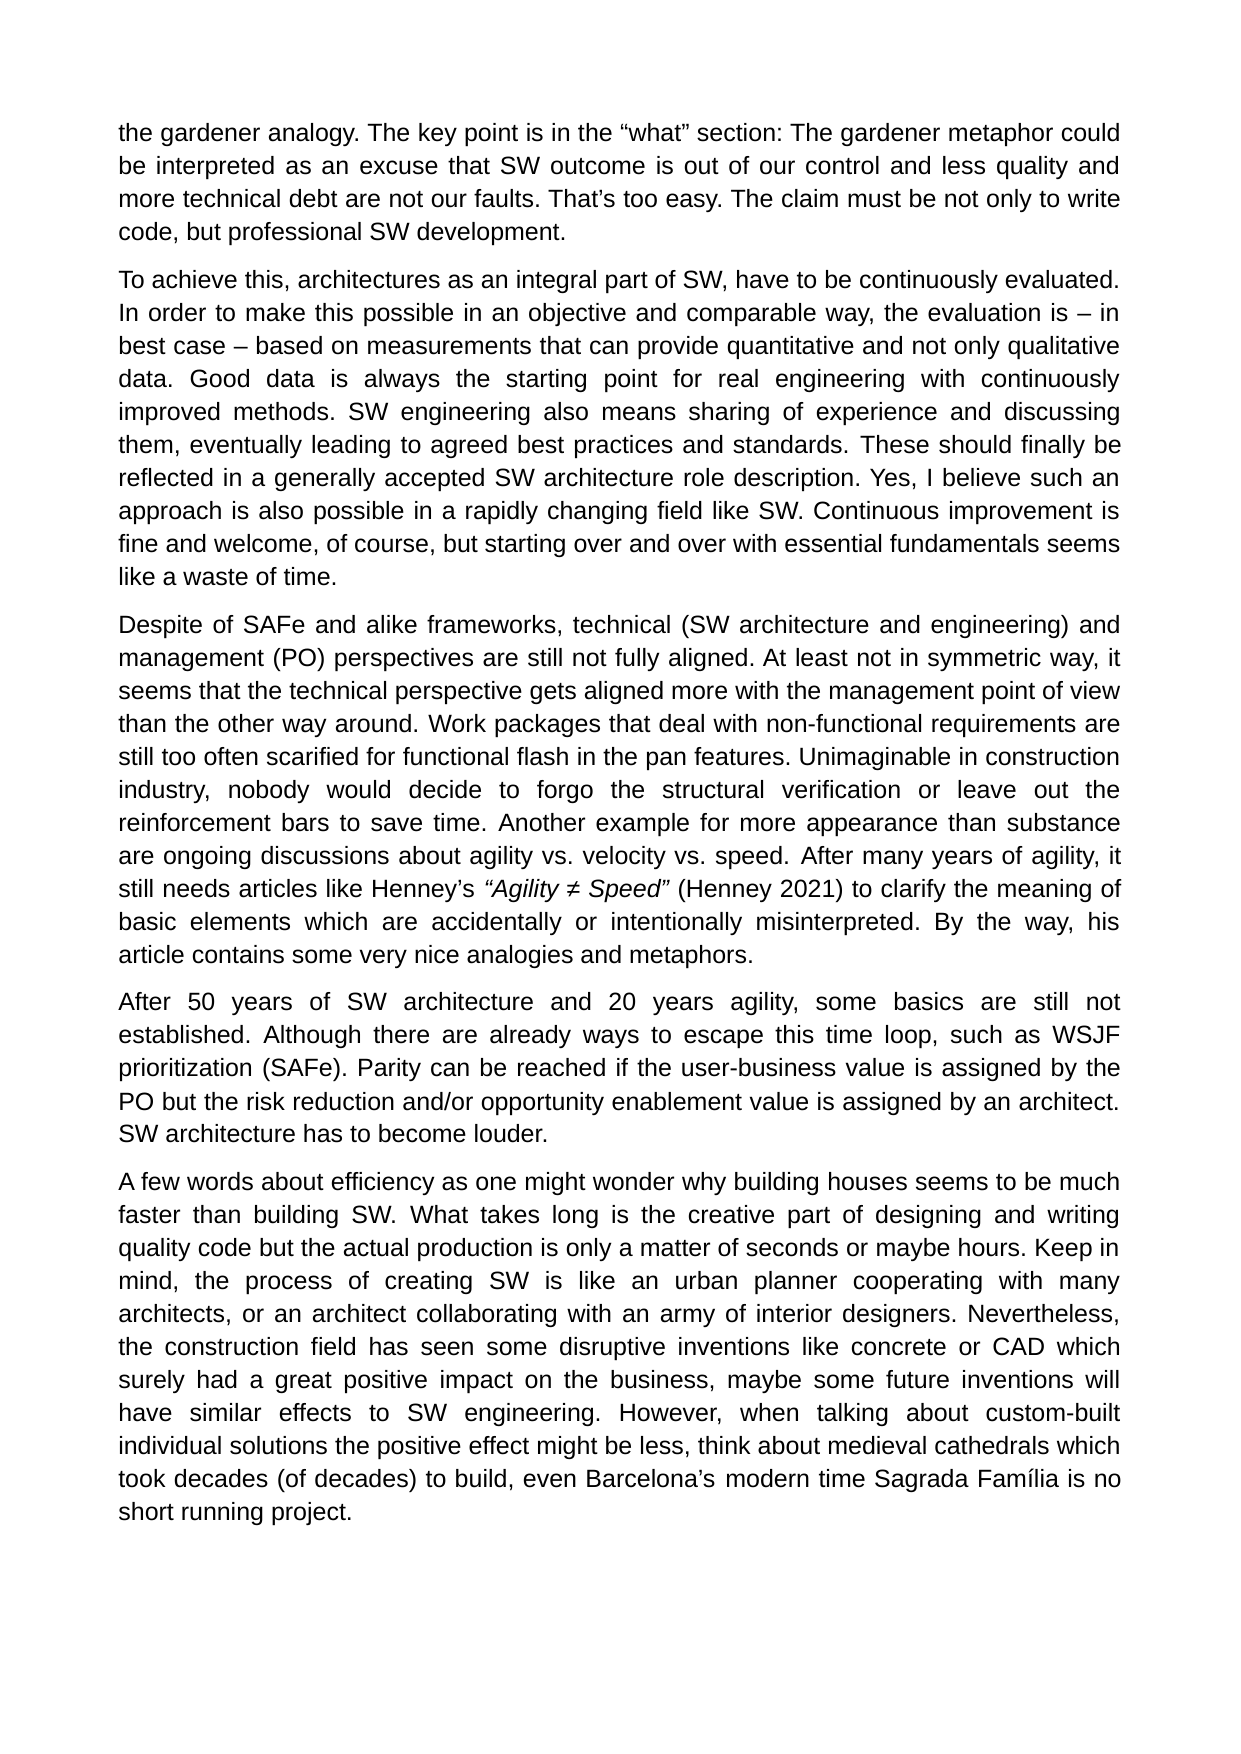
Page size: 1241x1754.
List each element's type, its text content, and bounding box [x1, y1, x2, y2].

text the gardener analogy. The key point is in the “what” section: The gardener metaphor could be interpreted as an excuse that SW outcome is out of our control and less quality and more technical debt are not our faults. That’s too easy. The claim must be not only to write code, but professional SW development. [118, 118, 1122, 246]
text A few words about efficiency as one might wonder why building houses seems to be much faster than building SW. What takes long is the creative part of designing and writing quality code but the actual production is only a matter of seconds or maybe hours. Keep in mind, the process of creating SW is like an urban planner cooperating with many architects, or an architect collaborating with an army of interior designers. Nevertheless, the construction field has seen some disruptive inventions like concrete or CAD which surely had a great positive impact on the business, maybe some future inventions will have similar effects to SW engineering. However, when talking about custom-built individual solutions the positive effect might be less, think about medieval cathedrals which took decades (of decades) to build, even Barcelona’s modern time Sagrada Família is no short running project. [118, 1167, 1122, 1526]
text To achieve this, architectures as an integral part of SW, have to be continuously evaluated. In order to make this possible in an objective and comparable way, the evaluation is – in best case – based on measurements that can provide quantitative and not only qualitative data. Good data is always the starting point for real engineering with continuously improved methods. SW engineering also means sharing of experience and discussing them, eventually leading to agreed best practices and standards. These should finally be reflected in a generally accepted SW architecture role description. Yes, I believe such an approach is also possible in a rapidly changing field like SW. Continuous improvement is fine and welcome, of course, but starting over and over with essential fundamentals seems like a waste of time. [118, 265, 1122, 591]
text After 50 years of SW architecture and 20 years agility, some basics are still not established. Although there are already ways to escape this time loop, such as WSJF prioritization (SAFe). Parity can be reached if the user-business value is assigned by the PO but the risk reduction and/or opportunity enablement value is assigned by an architect. SW architecture has to become louder. [118, 987, 1122, 1148]
text Despite of SAFe and alike frameworks, technical (SW architecture and engineering) and management (PO) perspectives are still not fully aligned. At least not in symmetric way, it seems that the technical perspective gets aligned more with the management point of view than the other way around. Work packages that deal with non-functional requirements are still too often scarified for functional flash in the pan features. Unimaginable in construction industry, nobody would decide to forgo the structural verification or leave out the reinforcement bars to save time. Another example for more appearance than substance are ongoing discussions about agility vs. velocity vs. speed. After many years of agility, it still needs articles like Henney’s “Agility ≠ Speed” (Henney 2021) to clarify the meaning of basic elements which are accidentally or intentionally misinterpreted. By the way, his article contains some very nice analogies and metaphors. [118, 609, 1122, 968]
